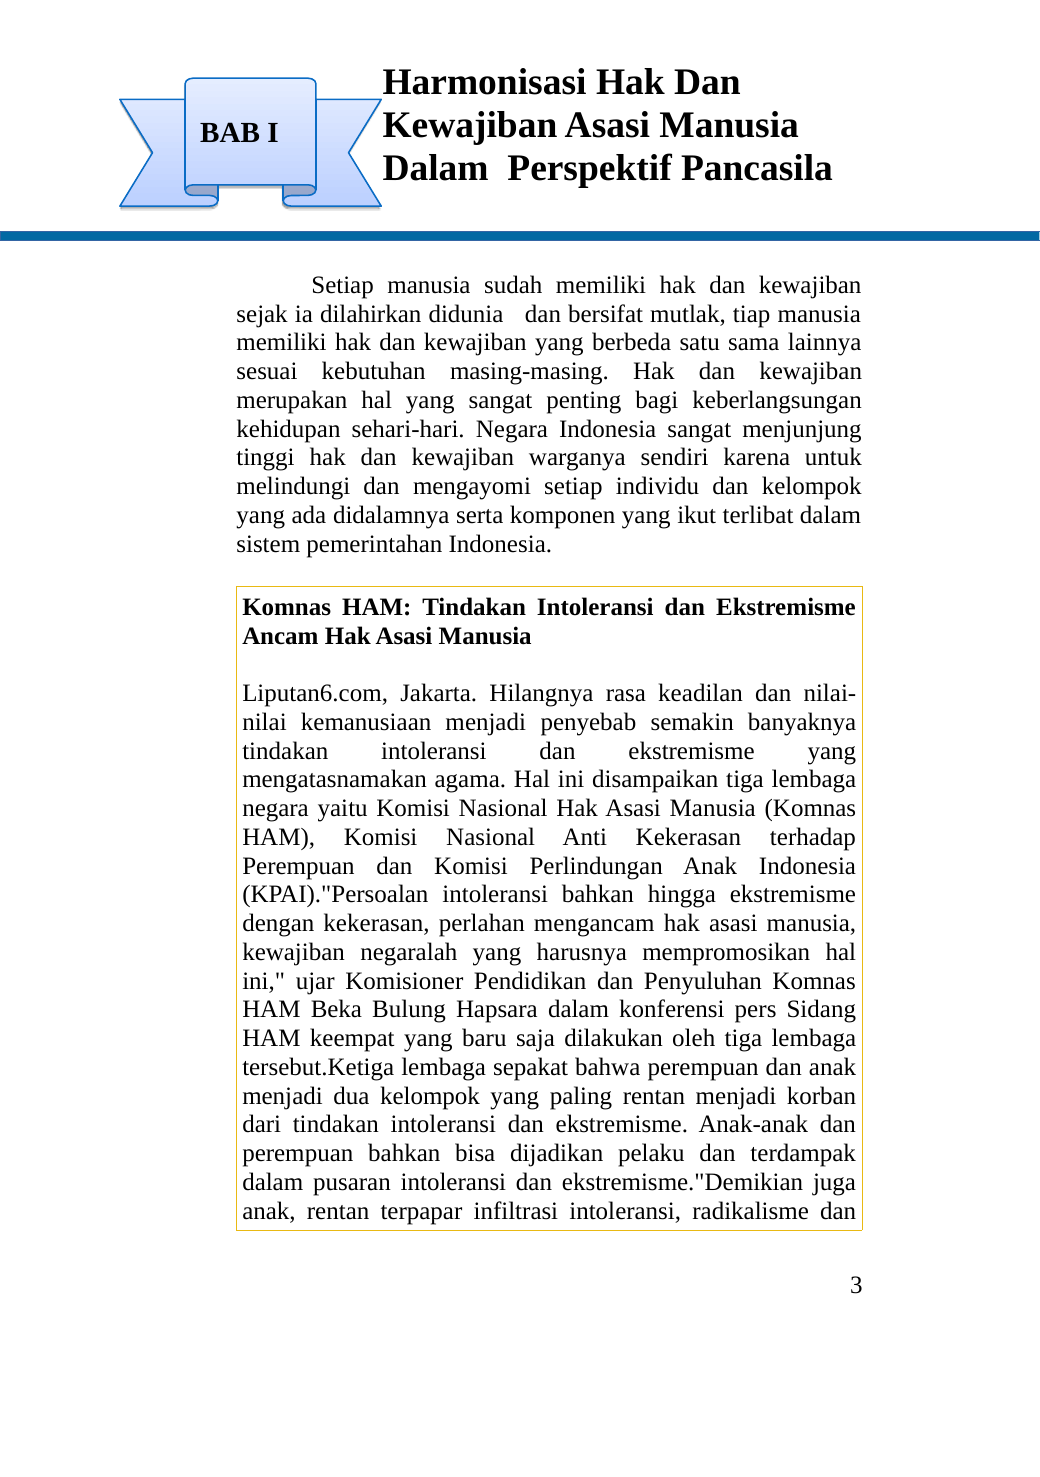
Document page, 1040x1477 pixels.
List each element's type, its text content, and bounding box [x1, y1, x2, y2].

text Setiap manusia sudah memiliki hak dan kewajiban sejak ia dilahirkan didunia dan bersifat mutlak, tiap manusia memiliki hak dan kewajiban yang berbeda satu sama lainnya sesuai kebutuhan masing-masing. Hak dan kewajiban merupakan hal yang sangat penting bagi keberlangsungan kehidupan sehari-hari. Negara Indonesia sangat menjunjung tinggi hak dan kewajiban warganya sendiri karena untuk melindungi dan mengayomi setiap individu dan kelompok yang ada didalamnya serta komponen yang ikut terlibat dalam sistem pemerintahan Indonesia. [236, 270, 862, 557]
text Harmonisasi Hak Dan Kewajiban Asasi Manusia Dalam Perspektif Pancasila [236, 59, 862, 188]
table_header Komnas HAM: Tindakan Intoleransi dan Ekstremisme Ancam Hak Asasi Manusia Liputan6.com, Jakarta. Hilangnya rasa keadilan dan nilai-nilai kemanusiaan menjadi penyebab semakin banyaknya tindakan intoleransi dan ekstremisme yang mengatasnamakan agama. Hal ini disampaikan tiga lembaga negara yaitu Komisi Nasional Hak Asasi Manusia (Komnas HAM), Komisi Nasional Anti Kekerasan terhadap Perempuan dan Komisi Perlindungan Anak Indonesia (KPAI)."Persoalan intoleransi bahkan hingga ekstremisme dengan kekerasan, perlahan mengancam hak asasi manusia, kewajiban negaralah yang harusnya mempromosikan hal ini," ujar Komisioner Pendidikan dan Penyuluhan Komnas HAM Beka Bulung Hapsara dalam konferensi pers Sidang HAM keempat yang baru saja dilakukan oleh tiga lembaga tersebut.Ketiga lembaga sepakat bahwa perempuan dan anak menjadi dua kelompok yang paling rentan menjadi korban dari tindakan intoleransi dan ekstremisme. Anak-anak dan perempuan bahkan bisa dijadikan pelaku dan terdampak dalam pusaran intoleransi dan ekstremisme."Demikian juga anak, rentan terpapar infiltrasi intoleransi, radikalisme dan [237, 587, 862, 1230]
